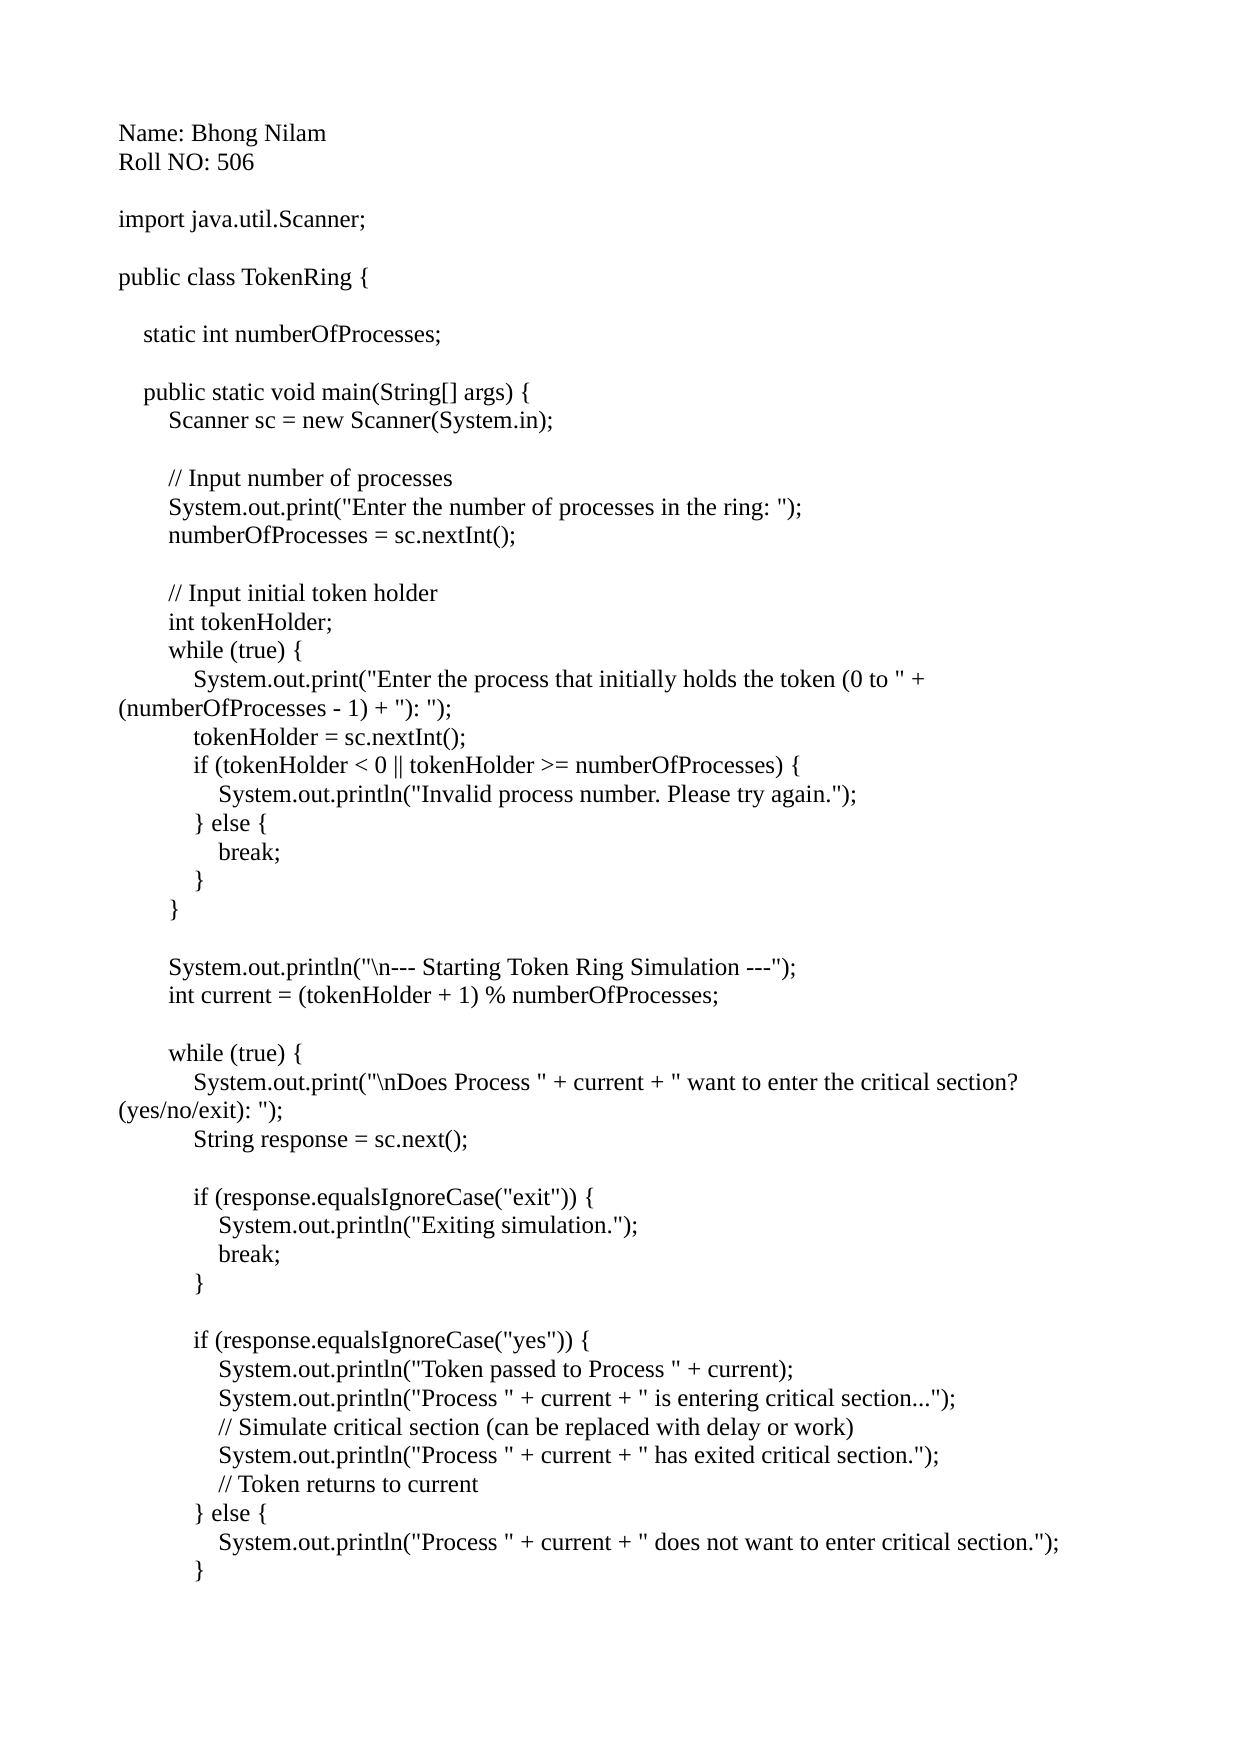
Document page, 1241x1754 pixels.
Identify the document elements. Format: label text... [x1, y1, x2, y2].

text int current = (tokenHolder + 1) % numberOfProcesses; [118, 981, 1122, 1009]
text if (tokenHolder < 0 || tokenHolder >= numberOfProcesses) { [118, 751, 1122, 779]
text } [118, 866, 1122, 894]
text // Input initial token holder [118, 578, 1122, 607]
text if (response.equalsIgnoreCase("exit")) { [118, 1182, 1122, 1211]
text public class TokenRing { [118, 262, 1122, 291]
text System.out.println("Invalid process number. Please try again."); [118, 779, 1122, 808]
text break; [118, 837, 1122, 866]
text System.out.println("\n--- Starting Token Ring Simulation ---"); [118, 952, 1122, 981]
text public static void main(String[] args) { [118, 377, 1122, 406]
text if (response.equalsIgnoreCase("yes")) { [118, 1326, 1122, 1354]
text System.out.print("\nDoes Process " + current + " want to enter the critical section? (yes/no/exit): "); [118, 1067, 1122, 1124]
text // Input number of processes [118, 463, 1122, 492]
text // Token returns to current [118, 1469, 1122, 1498]
text System.out.print("Enter the number of processes in the ring: "); [118, 492, 1122, 521]
text } [118, 894, 1122, 923]
text while (true) { [118, 636, 1122, 664]
text import java.util.Scanner; [118, 204, 1122, 233]
text System.out.println("Exiting simulation."); [118, 1211, 1122, 1239]
text } [118, 1268, 1122, 1297]
text System.out.println("Token passed to Process " + current); [118, 1354, 1122, 1383]
text System.out.println("Process " + current + " is entering critical section..."); [118, 1383, 1122, 1412]
text System.out.println("Process " + current + " has exited critical section."); [118, 1441, 1122, 1469]
text Name: Bhong Nilam [118, 118, 1122, 147]
text Roll NO: 506 [118, 147, 1122, 176]
text while (true) { [118, 1038, 1122, 1067]
text Scanner sc = new Scanner(System.in); [118, 406, 1122, 434]
text numberOfProcesses = sc.nextInt(); [118, 521, 1122, 549]
text } else { [118, 1498, 1122, 1527]
text break; [118, 1239, 1122, 1268]
text static int numberOfProcesses; [118, 319, 1122, 348]
text System.out.println("Process " + current + " does not want to enter critical section."); [118, 1527, 1122, 1556]
text // Simulate critical section (can be replaced with delay or work) [118, 1412, 1122, 1441]
text int tokenHolder; [118, 607, 1122, 636]
text String response = sc.next(); [118, 1124, 1122, 1153]
text } [118, 1556, 1122, 1584]
text } else { [118, 808, 1122, 837]
text tokenHolder = sc.nextInt(); [118, 722, 1122, 751]
text System.out.print("Enter the process that initially holds the token (0 to " + (numberOfProcesses - 1) + "): "); [118, 664, 1122, 722]
